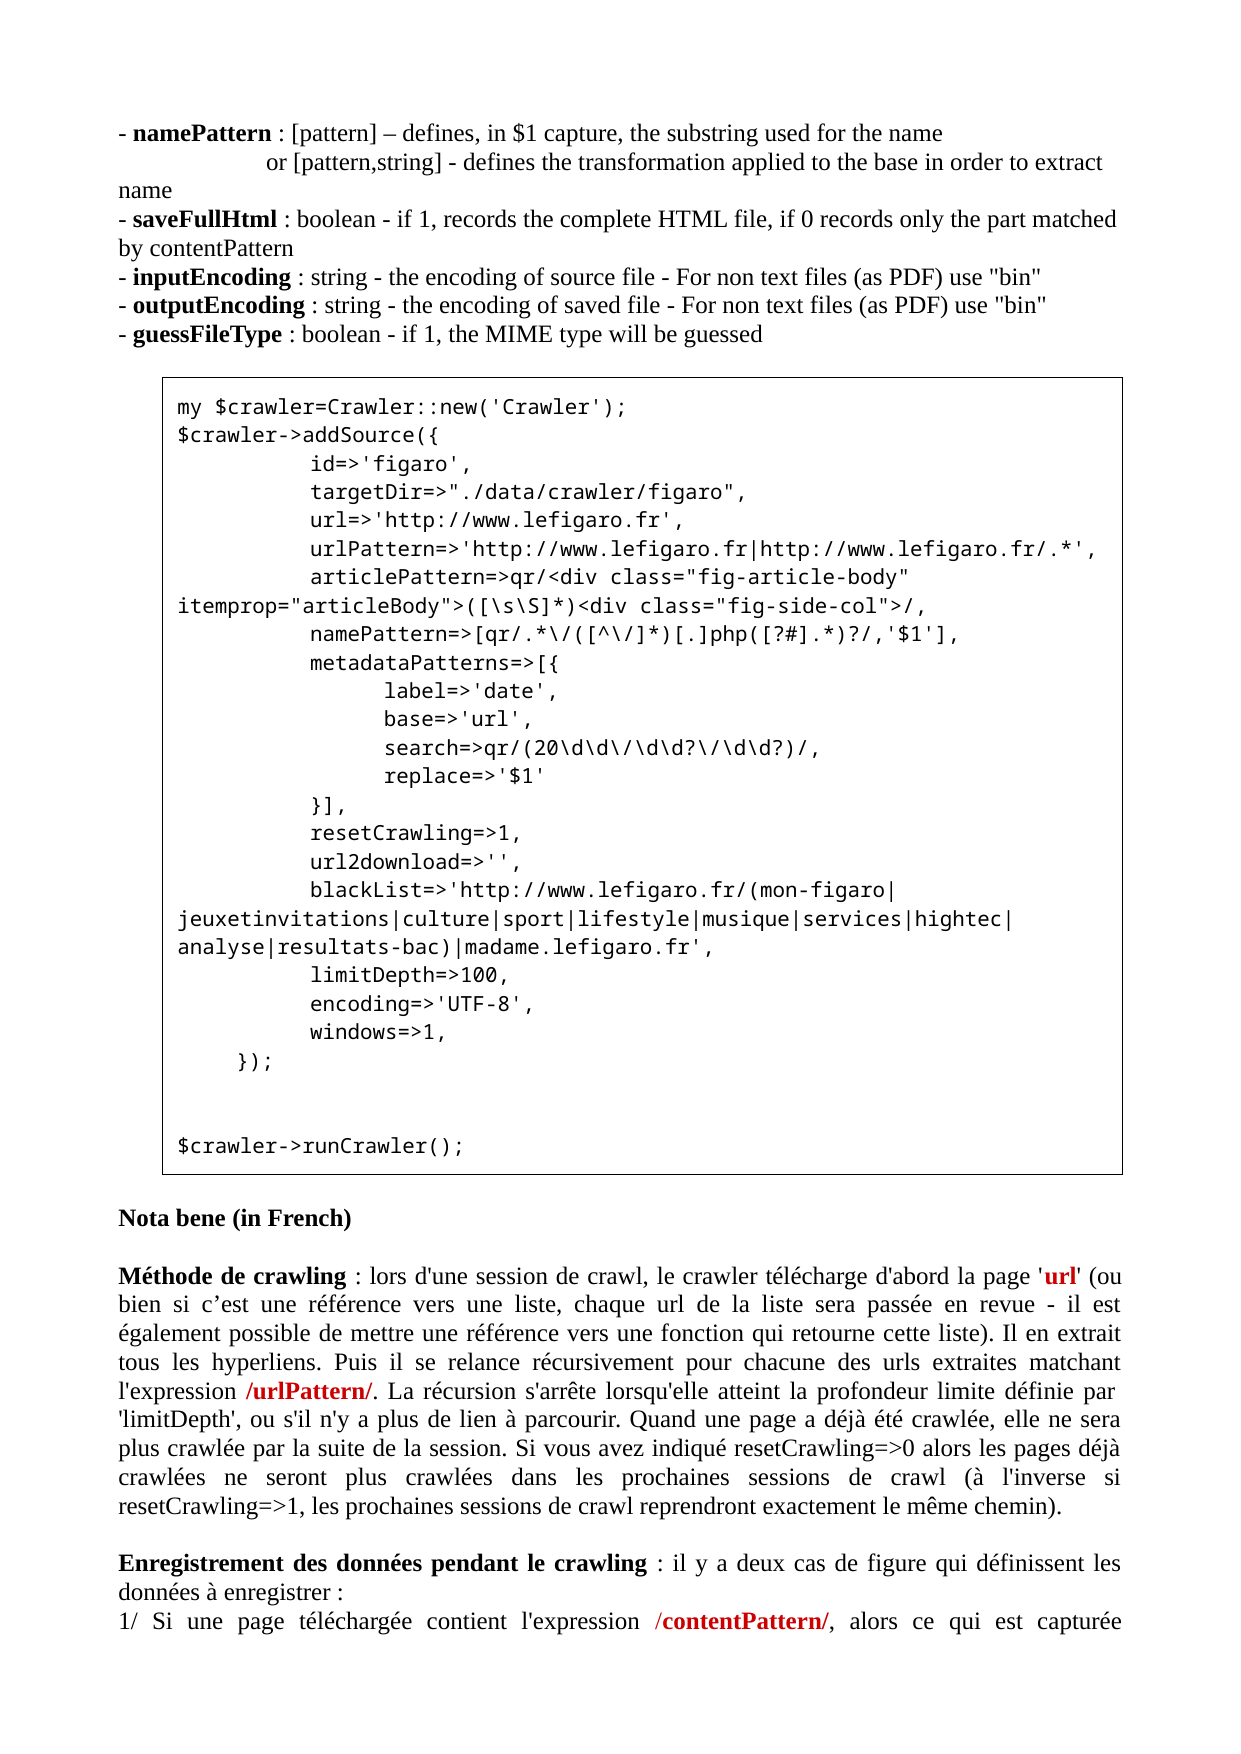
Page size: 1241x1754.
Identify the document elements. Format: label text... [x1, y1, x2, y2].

text urlPattern=>'http://www.lefigaro.fr|http://www.lefigaro.fr/.*', [163, 519, 1122, 547]
text }); [163, 1031, 1122, 1074]
text url2download=>'', [163, 832, 1122, 860]
text search=>qr/(20\d\d\/\d\d?\/\d\d?)/, [163, 718, 1122, 747]
text label=>'date', [163, 661, 1122, 690]
text base=>'url', [163, 690, 1122, 718]
text - guessFileType : boolean - if 1, the MIME type will be guessed [118, 319, 1122, 348]
text $crawler->runCrawler(); [163, 1116, 1122, 1174]
text namePattern=>[qr/.*\/([^\/]*)[.]php([?#].*)?/,'$1'], [163, 604, 1122, 633]
text limitDepth=>100, [163, 946, 1122, 974]
text $crawler->addSource({ [163, 405, 1122, 434]
text Nota bene (in French) [118, 1203, 1122, 1232]
text id=>'figaro', [163, 434, 1122, 462]
text Enregistrement des données pendant le crawling : il y a deux cas de figure qui définissent les données à enregistrer : [118, 1548, 1122, 1606]
text encoding=>'UTF-8', [163, 974, 1122, 1002]
text - outputEncoding : string - the encoding of saved file - For non text files (as PDF) use "bin" [118, 291, 1122, 319]
text articlePattern=>qr/<div class="fig-article-body" itemprop="articleBody">([\s\S]*)<div class="fig-side-col">/, [163, 547, 1122, 604]
text 1/ Si une page téléchargée contient l'expression /contentPattern/, alors ce qui est capturée [118, 1606, 1122, 1634]
text - inputEncoding : string - the encoding of source file - For non text files (as PDF) use "bin" [118, 262, 1122, 291]
text blackList=>'http://www.lefigaro.fr/(mon-figaro|jeuxetinvitations|culture|sport|lifestyle|musique|services|hightec|analyse|resultats-bac)|madame.lefigaro.fr', [163, 860, 1122, 946]
text my $crawler=Crawler::new('Crawler'); [163, 378, 1122, 405]
text or [pattern,string] - defines the transformation applied to the base in order to extract name [118, 147, 1122, 204]
text metadataPatterns=>[{ [163, 633, 1122, 661]
text replace=>'$1' [163, 747, 1122, 775]
text Méthode de crawling : lors d'une session de crawl, le crawler télécharge d'abord la page 'url' (ou bien si c’est une référence vers une liste, chaque url de la liste sera passée en revue - il est également possible de mettre une référence vers une fonction qui retourne cette liste). Il en extrait tous les hyperliens. Puis il se relance récursivement pour chacune des urls extraites matchant l'expression /urlPattern/. La récursion s'arrête lorsqu'elle atteint la profondeur limite définie par 'limitDepth', ou s'il n'y a plus de lien à parcourir. Quand une page a déjà été crawlée, elle ne sera plus crawlée par la suite de la session. Si vous avez indiqué resetCrawling=>0 alors les pages déjà crawlées ne seront plus crawlées dans les prochaines sessions de crawl (à l'inverse si resetCrawling=>1, les prochaines sessions de crawl reprendront exactement le même chemin). [118, 1261, 1122, 1519]
text windows=>1, [163, 1002, 1122, 1031]
text targetDir=>"./data/crawler/figaro", [163, 462, 1122, 491]
text - namePattern : [pattern] – defines, in $1 capture, the substring used for the name [118, 118, 1122, 147]
text resetCrawling=>1, [163, 803, 1122, 832]
text }], [163, 775, 1122, 803]
text - saveFullHtml : boolean - if 1, records the complete HTML file, if 0 records only the part matched by contentPattern [118, 204, 1122, 262]
text url=>'http://www.lefigaro.fr', [163, 491, 1122, 519]
